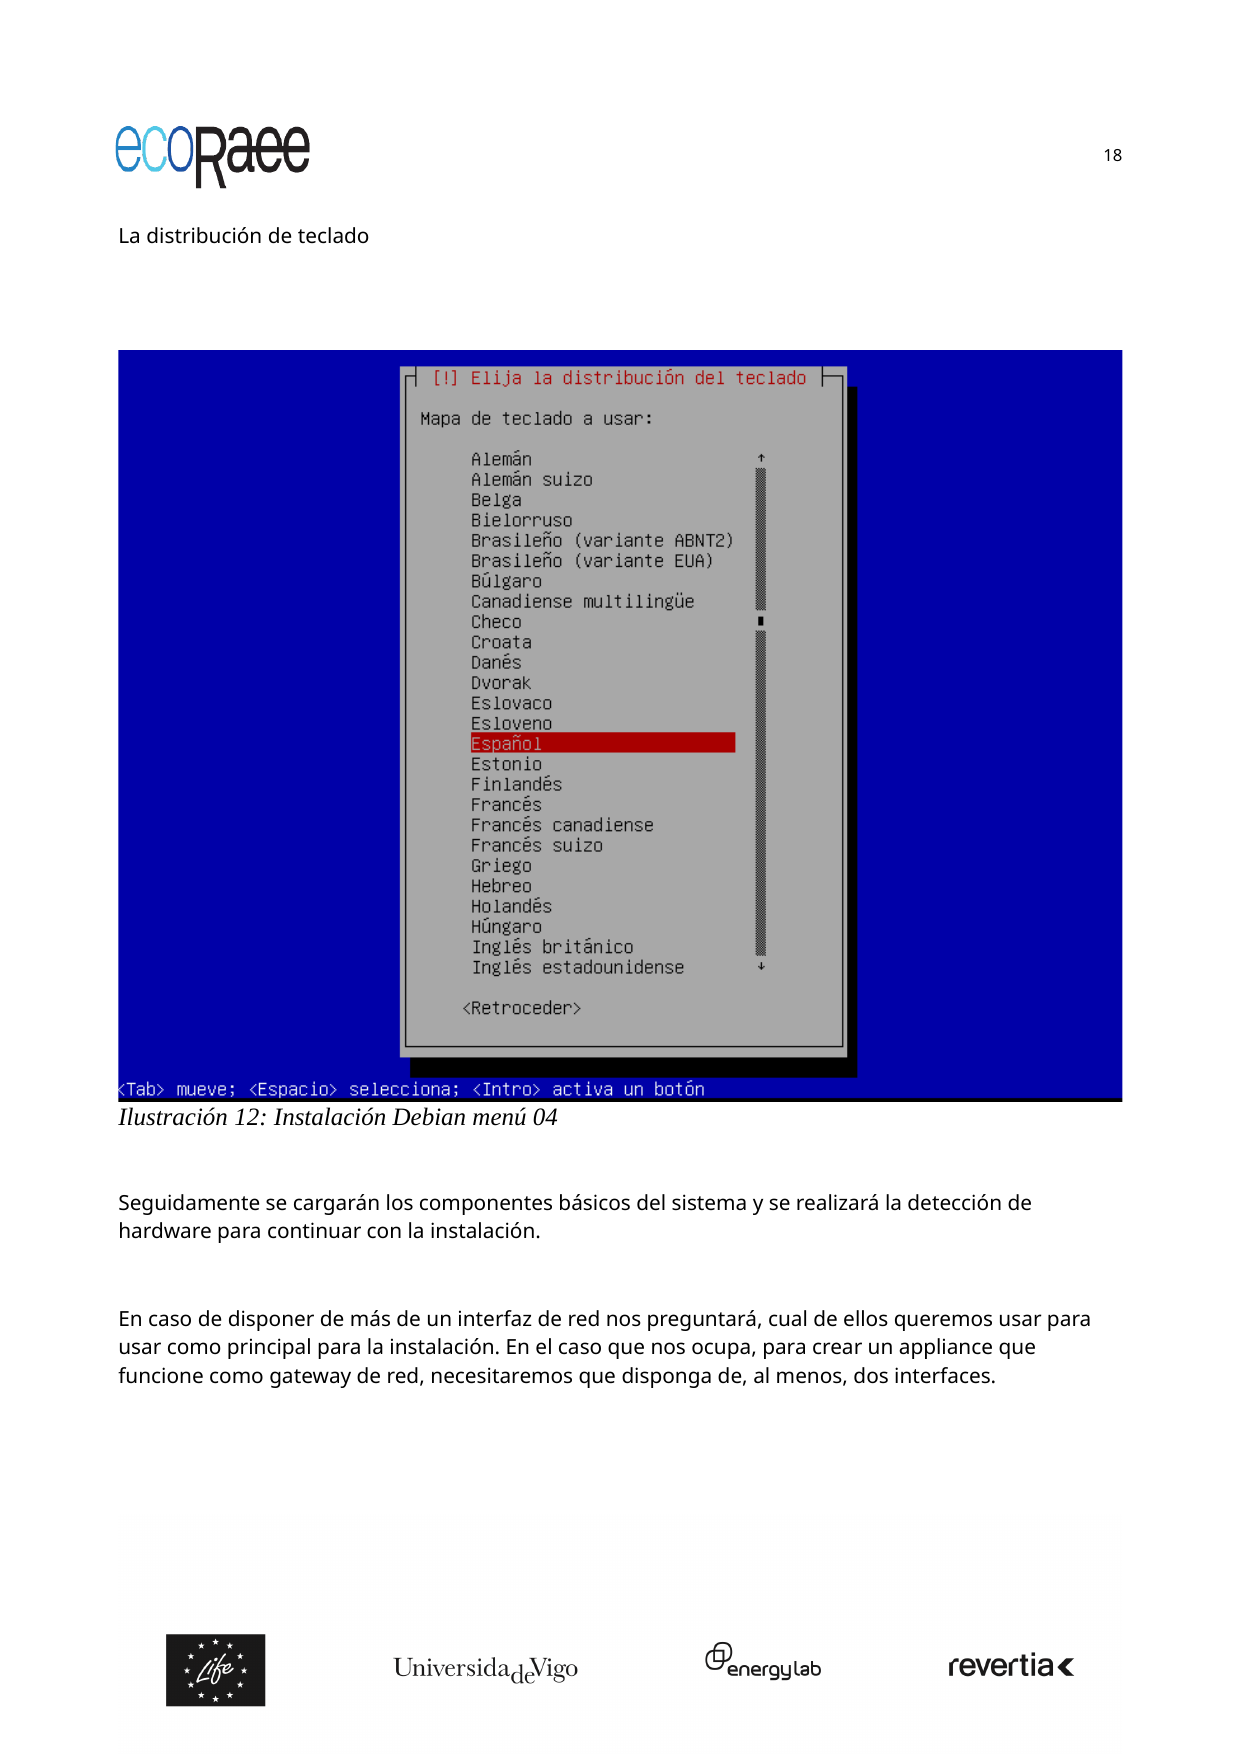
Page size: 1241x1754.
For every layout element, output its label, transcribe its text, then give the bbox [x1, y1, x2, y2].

text Ilustración 12: Instalación Debian menú 04 [118, 1102, 1122, 1130]
text Seguidamente se cargarán los componentes básicos del sistema y se realizará la detección de hardware para continuar con la instalación. [118, 1188, 1122, 1245]
picture [118, 350, 1123, 1102]
text La distribución de teclado [118, 221, 1122, 250]
text En caso de disponer de más de un interfaz de red nos preguntará, cual de ellos queremos usar para usar como principal para la instalación. En el caso que nos ocupa, para crear un appliance que funcione como gateway de red, necesitaremos que disponga de, al menos, dos interfaces. [118, 1304, 1122, 1389]
picture [118, 1514, 1123, 1754]
picture [114, 124, 311, 190]
